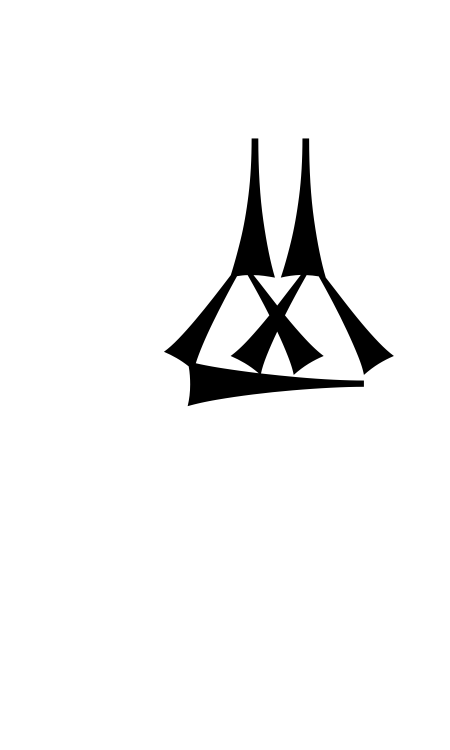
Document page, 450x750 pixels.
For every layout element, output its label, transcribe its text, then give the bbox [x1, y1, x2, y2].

text 𒌉 [118, 118, 332, 482]
